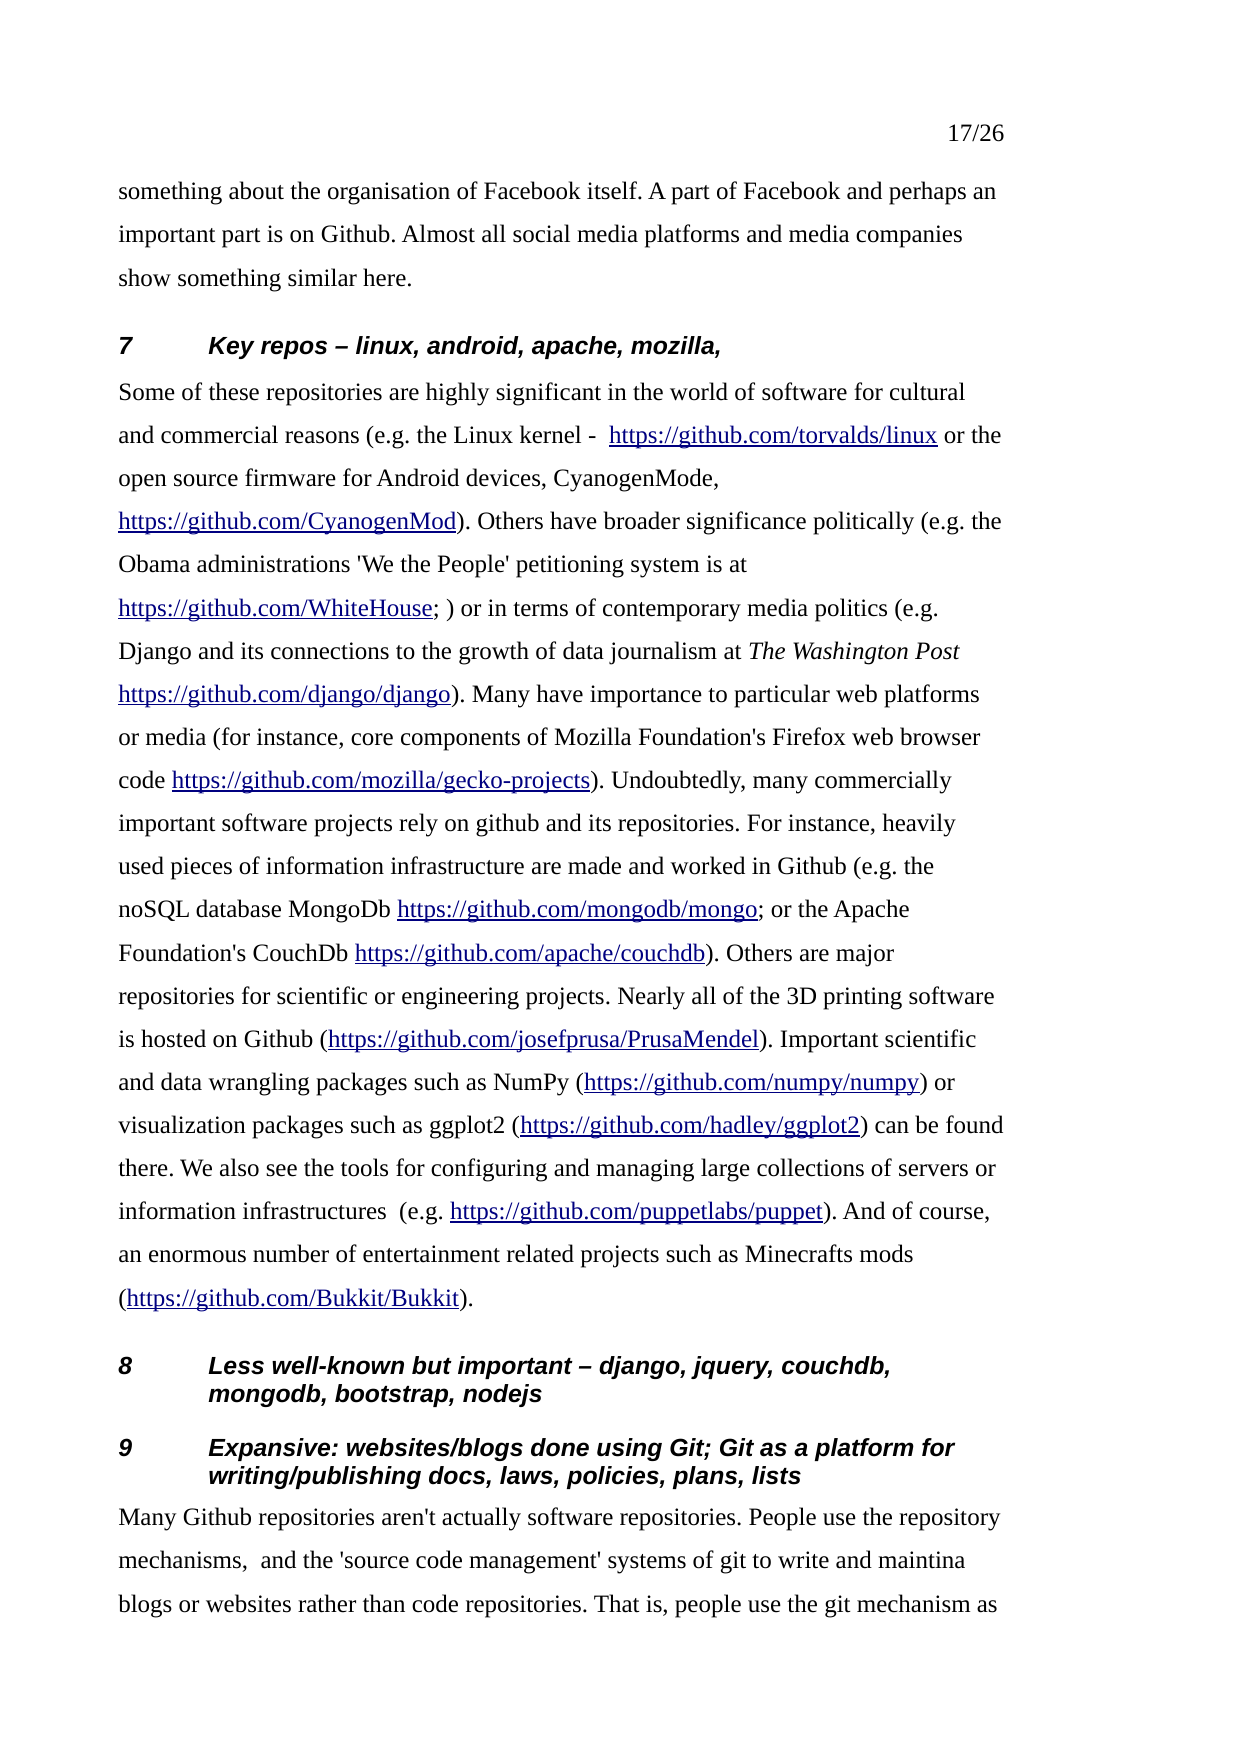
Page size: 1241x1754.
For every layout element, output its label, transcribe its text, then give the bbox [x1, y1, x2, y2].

text Some of these repositories are highly significant in the world of software for cultural and commercial reasons (e.g. the Linux kernel - https://github.com/torvalds/linux or the open source firmware for Android devices, CyanogenMode, https://github.com/CyanogenMod). Others have broader significance politically (e.g. the Obama administrations 'We the People' petitioning system is at https://github.com/WhiteHouse; ) or in terms of contemporary media politics (e.g. Django and its connections to the growth of data journalism at The Washington Post https://github.com/django/django). Many have importance to particular web platforms or media (for instance, core components of Mozilla Foundation's Firefox web browser code https://github.com/mozilla/gecko-projects). Undoubtedly, many commercially important software projects rely on github and its repositories. For instance, heavily used pieces of information infrastructure are made and worked in Github (e.g. the noSQL database MongoDb https://github.com/mongodb/mongo; or the Apache Foundation's CouchDb https://github.com/apache/couchdb). Others are major repositories for scientific or engineering projects. Nearly all of the 3D printing software is hosted on Github (https://github.com/josefprusa/PrusaMendel). Important scientific and data wrangling packages such as NumPy (https://github.com/numpy/numpy) or visualization packages such as ggplot2 (https://github.com/hadley/ggplot2) can be found there. We also see the tools for configuring and managing large collections of servers or information infrastructures (e.g. https://github.com/puppetlabs/puppet). And of course, an enormous number of entertainment related projects such as Minecrafts mods (https://github.com/Bukkit/Bukkit). [118, 377, 1004, 1311]
subtitle Key repos – linux, android, apache, mozilla, [118, 331, 1004, 359]
subtitle Less well-known but important – django, jquery, couchdb, mongodb, bootstrap, nodejs [118, 1351, 1004, 1408]
subtitle Expansive: websites/blogs done using Git; Git as a platform for writing/publishing docs, laws, policies, plans, lists [118, 1433, 1004, 1490]
text something about the organisation of Facebook itself. A part of Facebook and perhaps an important part is on Github. Almost all social media platforms and media companies show something similar here. [118, 176, 1004, 291]
text Many Github repositories aren't actually software repositories. People use the repository mechanisms, and the 'source code management' systems of git to write and maintina blogs or websites rather than code repositories. That is, people use the git mechanism as [118, 1502, 1004, 1617]
